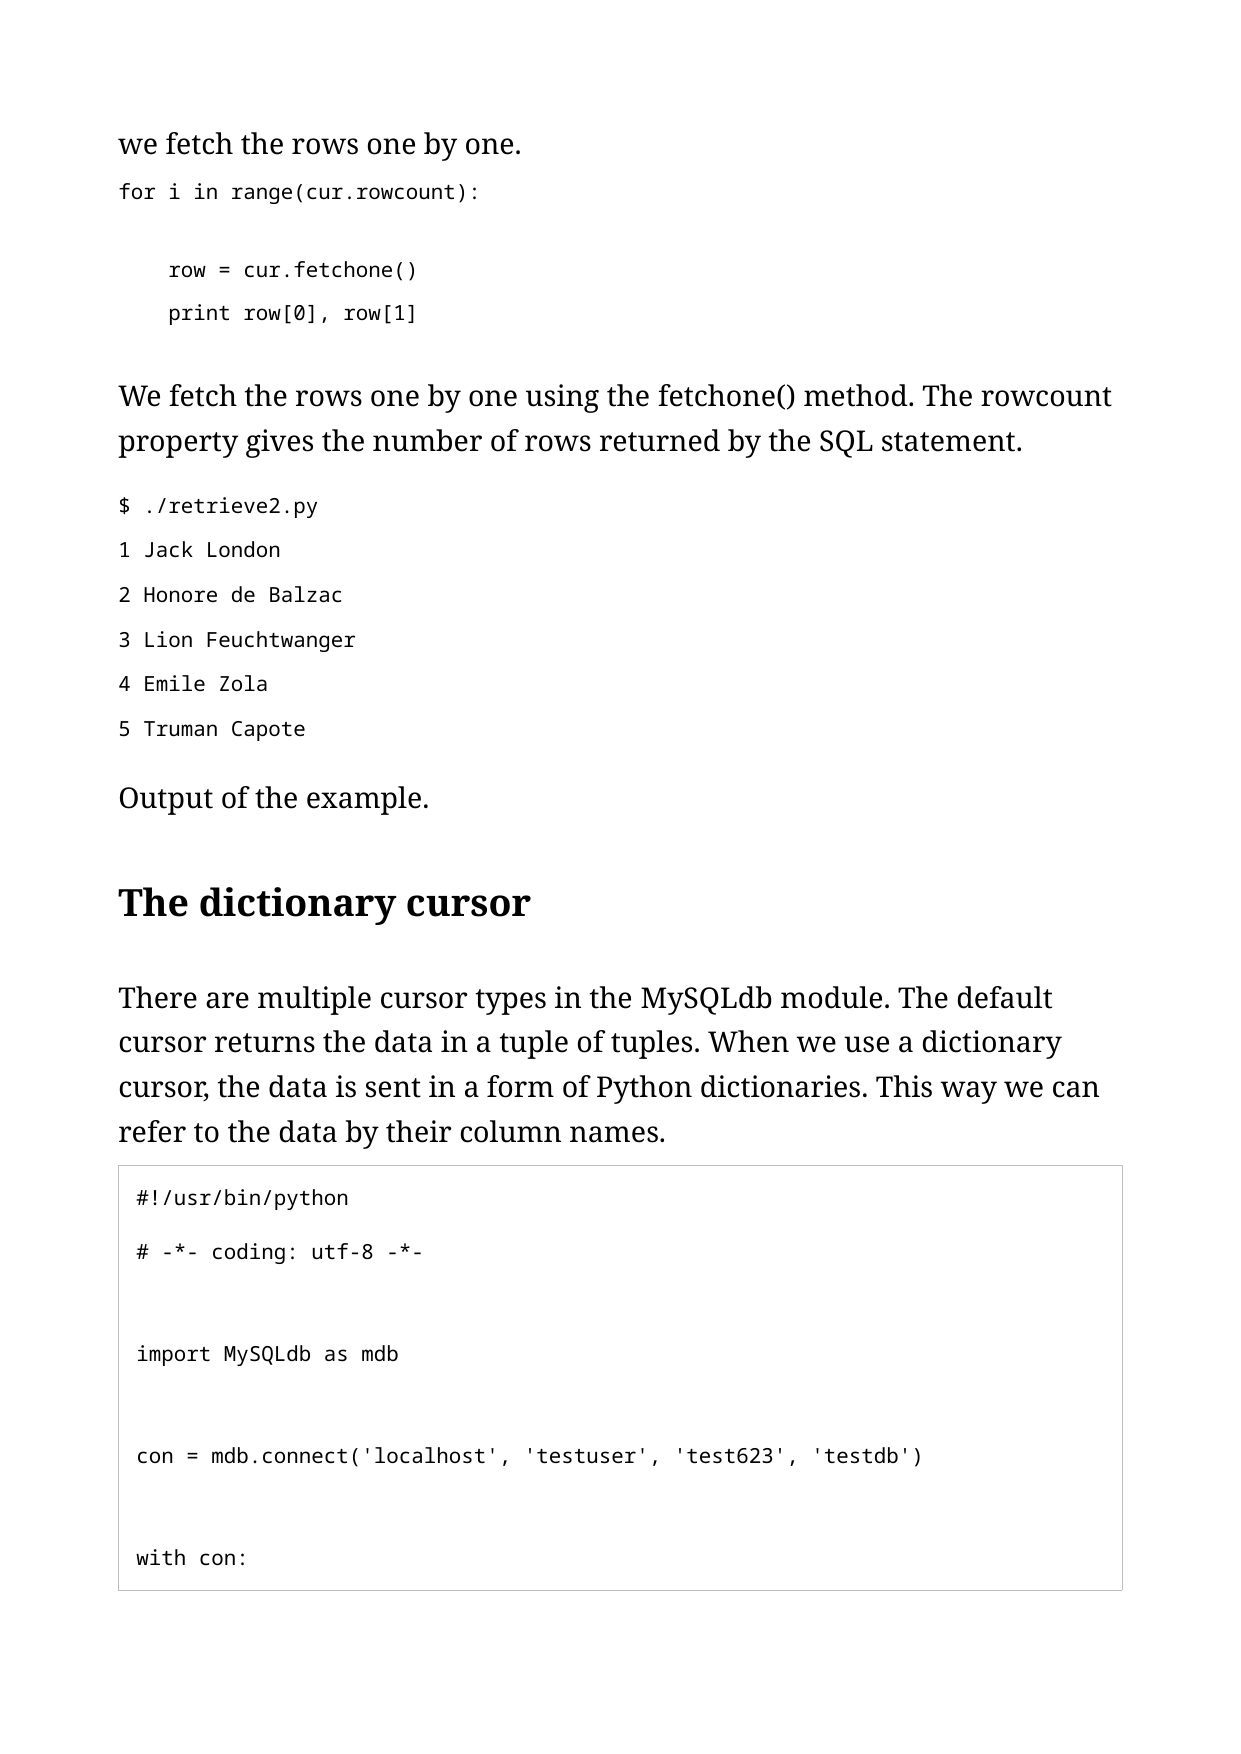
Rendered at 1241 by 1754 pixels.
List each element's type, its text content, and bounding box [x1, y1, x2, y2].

text we fetch the rows one by one. [118, 118, 1122, 163]
text row = cur.fetchone() [118, 255, 1122, 284]
subtitle The dictionary cursor [118, 876, 1122, 927]
text There are multiple cursor types in the MySQLdb module. The default cursor returns the data in a tuple of tuples. When we use a dictionary cursor, the data is sent in a form of Python dictionaries. This way we can refer to the data by their column names. [118, 972, 1122, 1151]
text Output of the example. [118, 772, 1122, 817]
text with con: [119, 1525, 1122, 1590]
text 4 Emile Zola [118, 653, 1122, 698]
text 1 Jack London [118, 519, 1122, 564]
text print row[0], row[1] [118, 298, 1122, 327]
text We fetch the rows one by one using the fetchone() method. The rowcount property gives the number of rows returned by the SQL statement. [118, 371, 1122, 460]
text #!/usr/bin/python [119, 1166, 1122, 1211]
text con = mdb.connect('localhost', 'testuser', 'test623', 'testdb') [119, 1423, 1122, 1470]
text for i in range(cur.rowcount): [118, 177, 1122, 206]
text $ ./retrieve2.py [118, 474, 1122, 519]
text 2 Honore de Balzac [118, 564, 1122, 608]
text 3 Lion Feuchtwanger [118, 608, 1122, 653]
text 5 Truman Capote [118, 698, 1122, 743]
text # -*- coding: utf-8 -*- [119, 1219, 1122, 1266]
text import MySQLdb as mdb [119, 1321, 1122, 1368]
